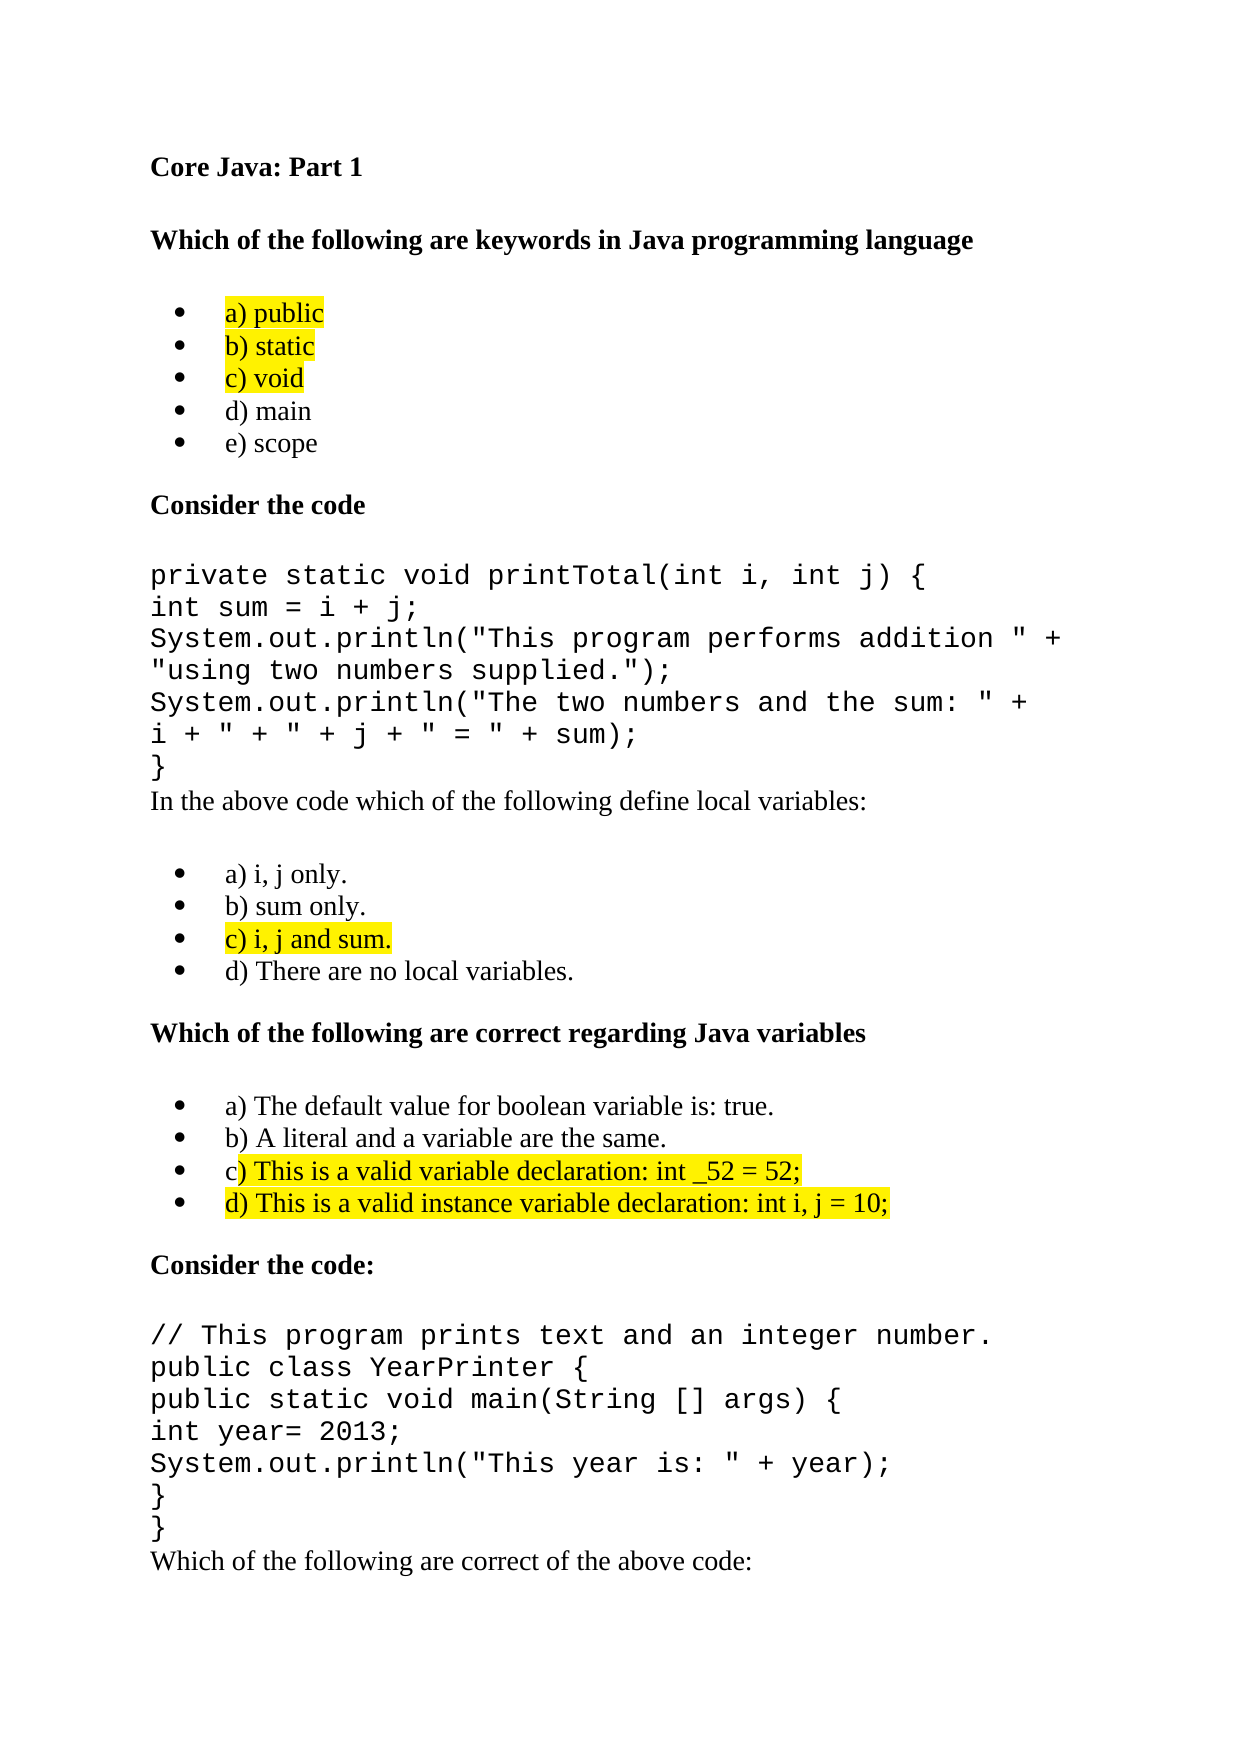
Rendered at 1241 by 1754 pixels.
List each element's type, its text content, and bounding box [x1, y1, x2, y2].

text Consider the code: [150, 1248, 1090, 1281]
text // This program prints text and an integer number. [150, 1321, 1090, 1353]
text public static void main(String [] args) { [150, 1385, 1090, 1417]
text Consider the code [150, 488, 1090, 520]
list c) i, j and sum. [175, 922, 1090, 954]
text int sum = i + j; [150, 593, 1090, 624]
text Which of the following are correct regarding Java variables [150, 1016, 1090, 1048]
list e) scope [175, 426, 1090, 458]
list d) main [175, 393, 1090, 426]
list a) The default value for boolean variable is: true. [175, 1089, 1090, 1122]
text Core Java: Part 1 [150, 150, 1090, 182]
list d) This is a valid instance variable declaration: int i, j = 10; [175, 1187, 1090, 1219]
text System.out.println("This year is: " + year); [150, 1449, 1090, 1481]
list b) static [175, 328, 1090, 361]
list a) public [175, 296, 1090, 328]
text Which of the following are correct of the above code: [150, 1544, 1090, 1577]
text } [150, 752, 1090, 784]
text In the above code which of the following define local variables: [150, 784, 1090, 816]
list a) i, j only. [175, 857, 1090, 889]
text } [150, 1481, 1090, 1512]
list b) sum only. [175, 889, 1090, 922]
text System.out.println("The two numbers and the sum: " + [150, 688, 1090, 720]
text System.out.println("This program performs addition " + [150, 624, 1090, 656]
list c) void [175, 361, 1090, 393]
text i + " + " + j + " = " + sum); [150, 720, 1090, 752]
text private static void printTotal(int i, int j) { [150, 561, 1090, 593]
list b) A literal and a variable are the same. [175, 1122, 1090, 1154]
text public class YearPrinter { [150, 1353, 1090, 1385]
text "using two numbers supplied."); [150, 656, 1090, 688]
text int year= 2013; [150, 1417, 1090, 1449]
text Which of the following are keywords in Java programming language [150, 223, 1090, 255]
list c) This is a valid variable declaration: int _52 = 52; [175, 1154, 1090, 1187]
list d) There are no local variables. [175, 954, 1090, 987]
text } [150, 1512, 1090, 1544]
